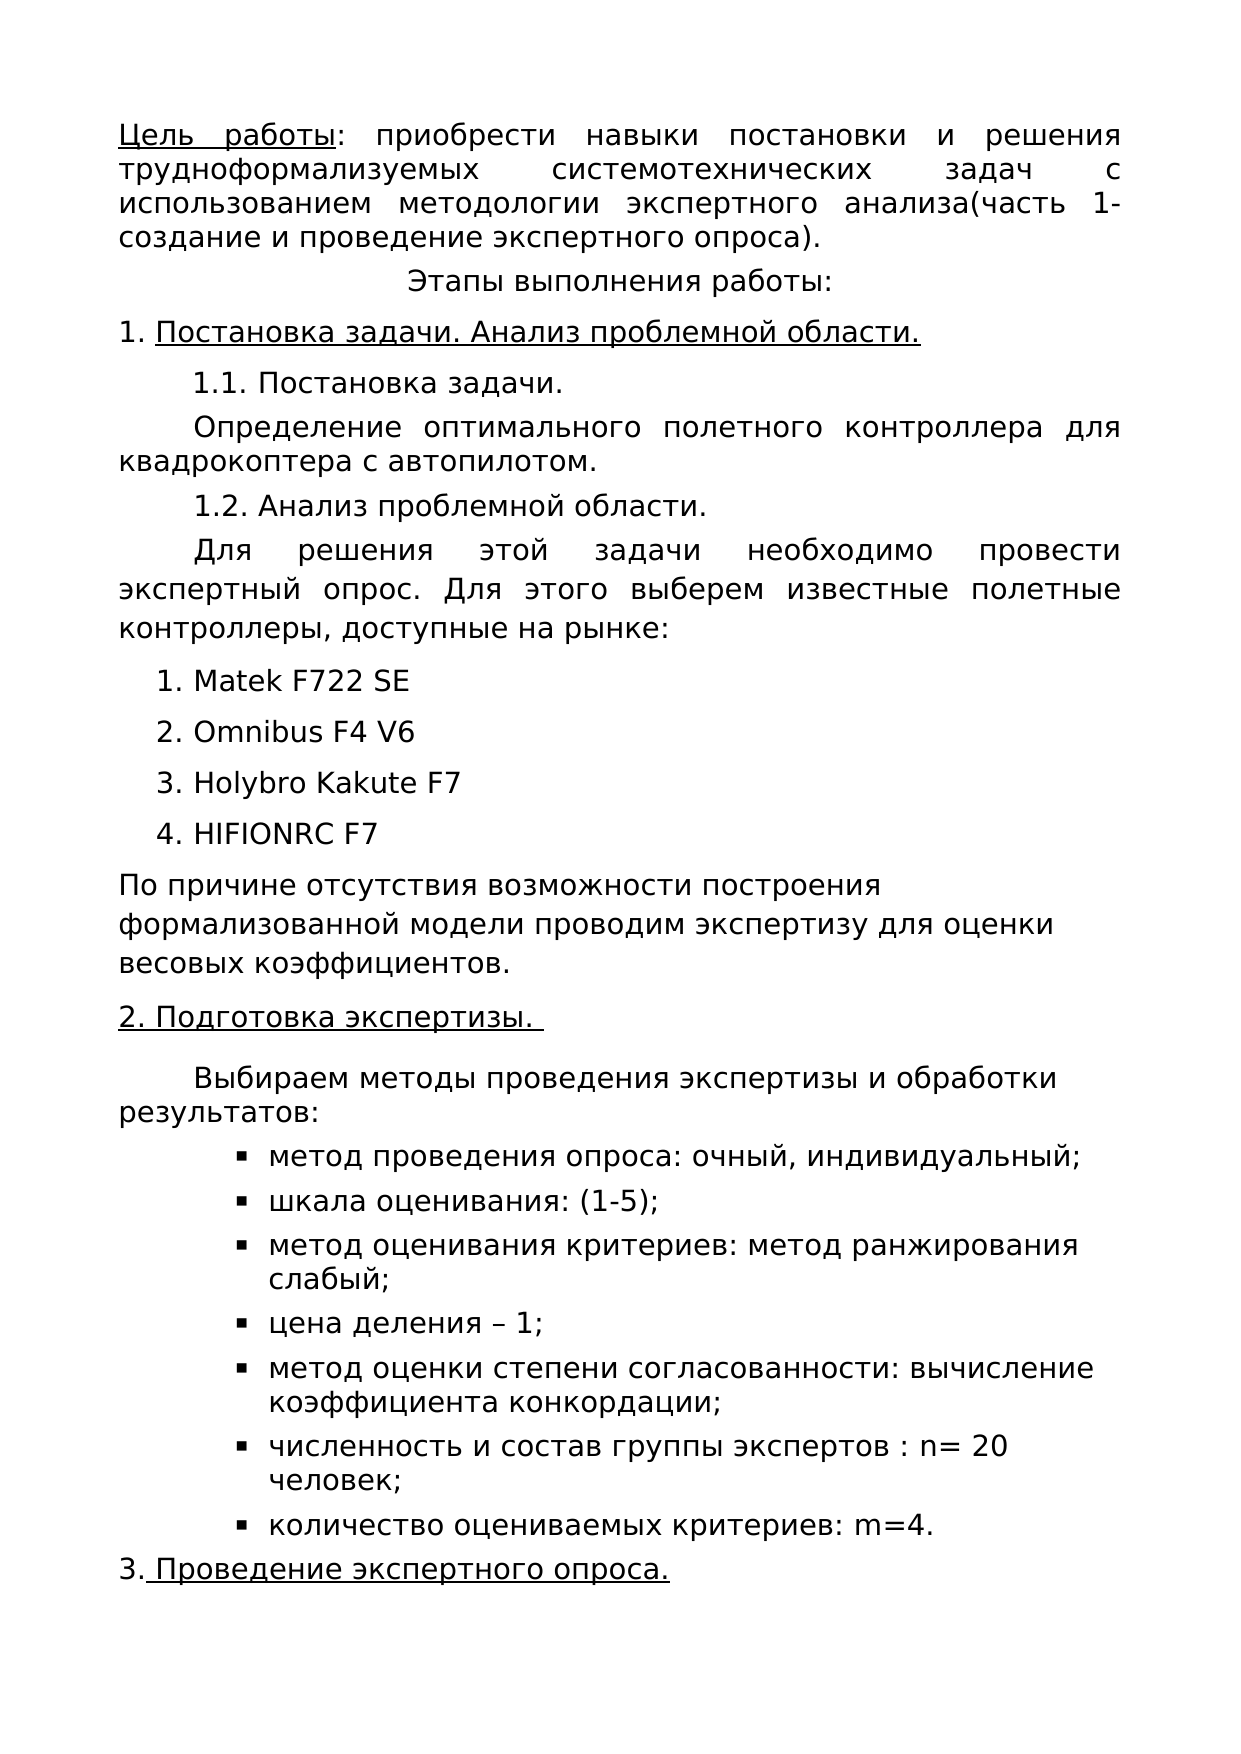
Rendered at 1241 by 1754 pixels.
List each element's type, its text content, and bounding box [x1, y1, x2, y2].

subtitle количество оцениваемых критериев: m=4. [231, 1508, 1122, 1542]
text 2. Подготовка экспертизы. [118, 1000, 1122, 1034]
subtitle шкала оценивания: (1-5); [231, 1184, 1122, 1218]
subtitle Определение оптимального полетного контроллера для квадрокоптера с автопилотом. [118, 411, 1122, 478]
subtitle цена деления – 1; [231, 1307, 1122, 1341]
subtitle Выбираем методы проведения экспертизы и обработки результатов: [118, 1061, 1122, 1129]
subtitle метод оценивания критериев: метод ранжирования слабый; [231, 1228, 1122, 1296]
subtitle Цель работы: приобрести навыки постановки и решения трудноформализуемых системотехнических задач с использованием методологии экспертного анализа(часть 1-создание и проведение экспертного опроса). [118, 118, 1122, 254]
text По причине отсутствия возможности построения формализованной модели проводим экспертизу для оценки весовых коэффициентов. [118, 868, 1122, 980]
list HIFIONRC F7 [156, 818, 1122, 852]
subtitle 1.1. Постановка задачи. [118, 366, 1122, 400]
text Этапы выполнения работы: [118, 264, 1122, 298]
text Для решения этой задачи необходимо провести экспертный опрос. Для этого выберем известные полетные контроллеры, доступные на рынке: [118, 533, 1122, 645]
subtitle метод проведения опроса: очный, индивидуальный; [231, 1140, 1122, 1174]
subtitle 1.2. Анализ проблемной области. [118, 489, 1122, 523]
text 3. Проведение экспертного опроса. [118, 1552, 1122, 1586]
list Holybro Kakute F7 [156, 767, 1122, 801]
list Omnibus F4 V6 [156, 716, 1122, 750]
list Matek F722 SE [156, 665, 1122, 699]
subtitle метод оценки степени согласованности: вычисление коэффициента конкордации; [231, 1351, 1122, 1419]
text 1. Постановка задачи. Анализ проблемной области. [118, 315, 1122, 349]
subtitle численность и состав группы экспертов : n= 20 человек; [231, 1429, 1122, 1497]
